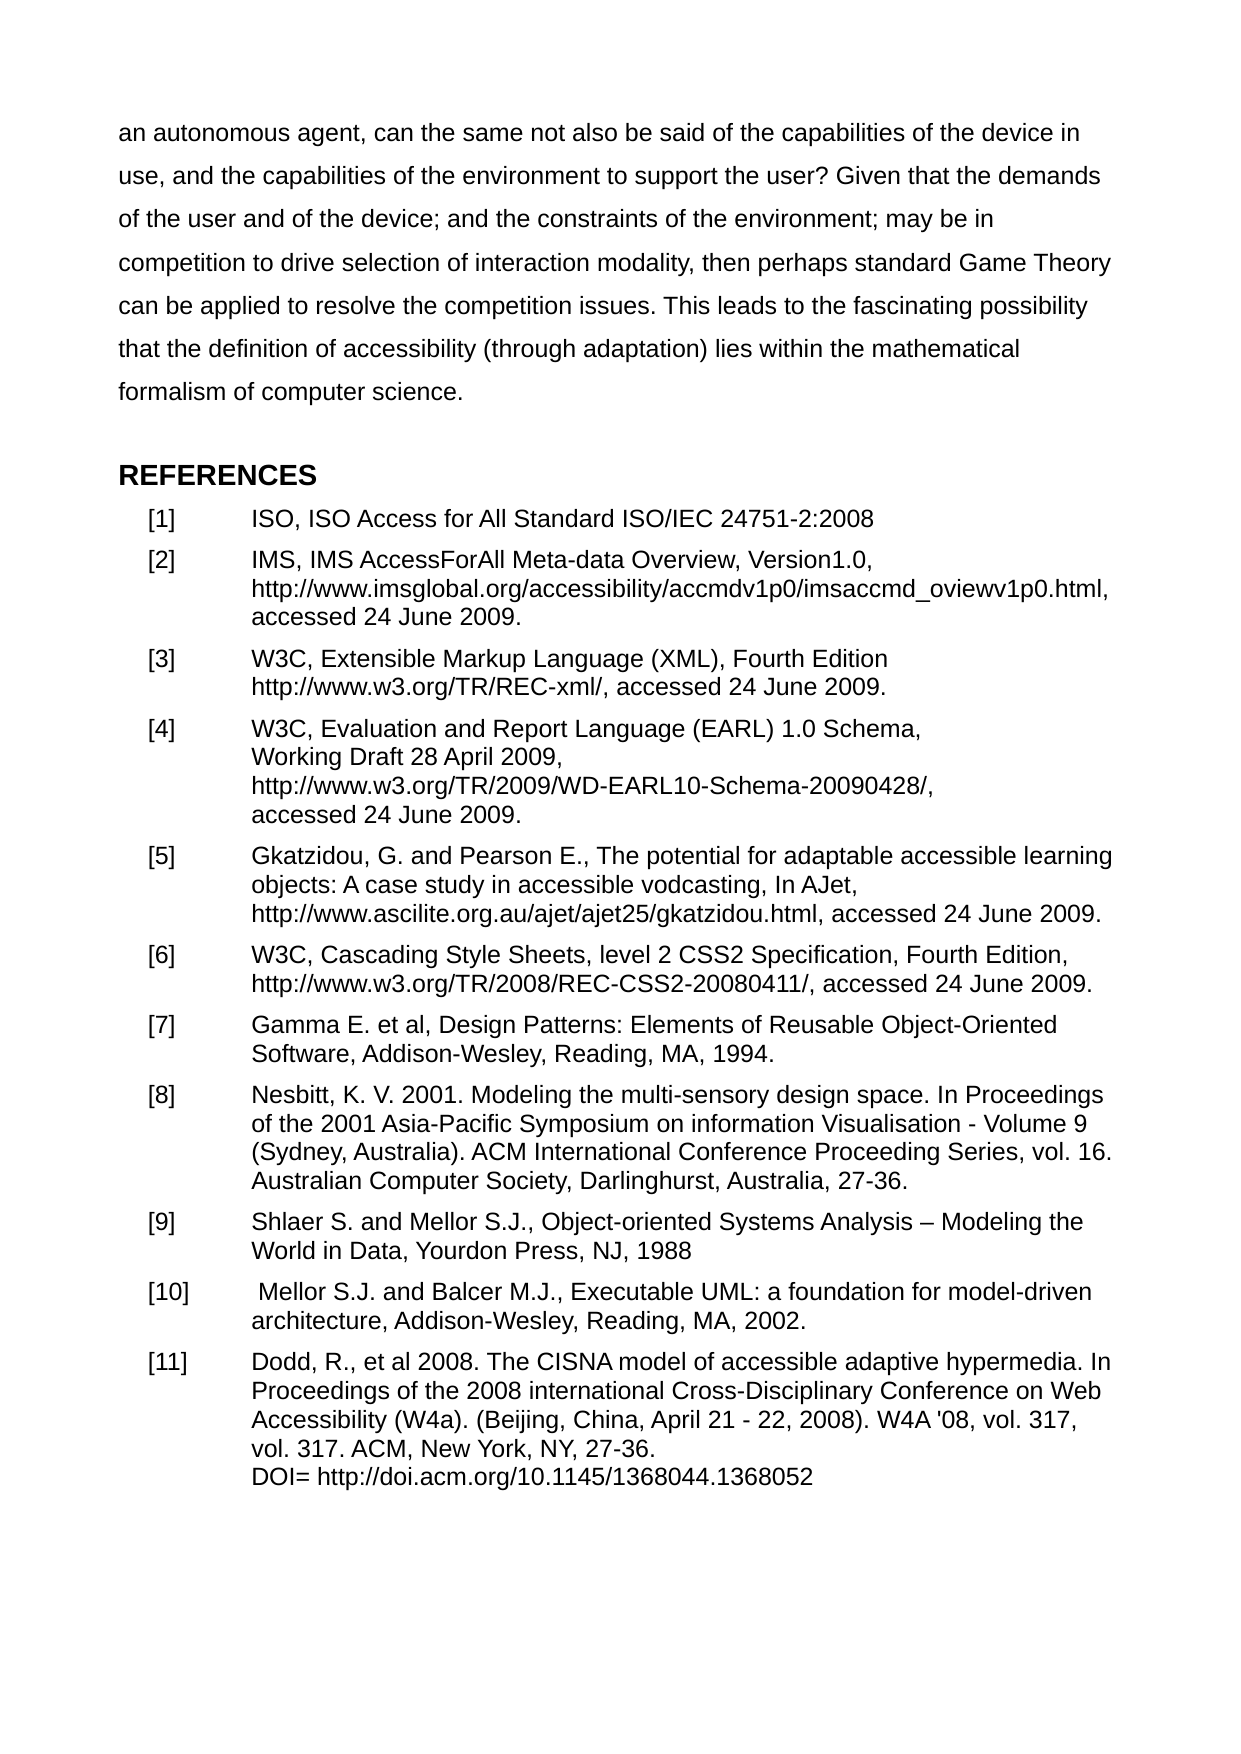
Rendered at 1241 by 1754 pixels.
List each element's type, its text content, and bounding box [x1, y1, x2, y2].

text [8] Nesbitt, K. V. 2001. Modeling the multi-sensory design space. In Proceedings of the 2001 Asia-Pacific Symposium on information Visualisation - Volume 9 (Sydney, Australia). ACM International Conference Proceeding Series, vol. 16. Australian Computer Society, Darlinghurst, Australia, 27-36. [148, 1080, 1122, 1195]
text [5] Gkatzidou, G. and Pearson E., The potential for adaptable accessible learning objects: A case study in accessible vodcasting, In AJet, http://www.ascilite.org.au/ajet/ajet25/gkatzidou.html, accessed 24 June 2009. [148, 841, 1122, 927]
text [9] Shlaer S. and Mellor S.J., Object-oriented Systems Analysis – Modeling the World in Data, Yourdon Press, NJ, 1988 [148, 1207, 1122, 1265]
text an autonomous agent, can the same not also be said of the capabilities of the device in use, and the capabilities of the environment to support the user? Given that the demands of the user and of the device; and the constraints of the environment; may be in competition to drive selection of interaction modality, then perhaps standard Game Theory can be applied to resolve the competition issues. This leads to the fascinating possibility that the definition of accessibility (through adaptation) lies within the mathematical formalism of computer science. [118, 118, 1122, 406]
text [4] W3C, Evaluation and Report Language (EARL) 1.0 Schema, Working Draft 28 April 2009, http://www.w3.org/TR/2009/WD-EARL10-Schema-20090428/, accessed 24 June 2009. [148, 713, 1122, 828]
text [2] IMS, IMS AccessForAll Meta-data Overview, Version1.0, http://www.imsglobal.org/accessibility/accmdv1p0/imsaccmd_oviewv1p0.html, accessed 24 June 2009. [148, 545, 1122, 631]
text [10] Mellor S.J. and Balcer M.J., Executable UML: a foundation for model-driven architecture, Addison-Wesley, Reading, MA, 2002. [148, 1277, 1122, 1335]
text [6] W3C, Cascading Style Sheets, level 2 CSS2 Specification, Fourth Edition, http://www.w3.org/TR/2008/REC-CSS2-20080411/, accessed 24 June 2009. [148, 940, 1122, 997]
text [1] ISO, ISO Access for All Standard ISO/IEC 24751-2:2008 [148, 503, 1122, 532]
text [11] Dodd, R., et al 2008. The CISNA model of accessible adaptive hypermedia. In Proceedings of the 2008 international Cross-Disciplinary Conference on Web Accessibility (W4a). (Beijing, China, April 21 - 22, 2008). W4A '08, vol. 317, vol. 317. ACM, New York, NY, 27-36. DOI= http://doi.acm.org/10.1145/1368044.1368052 [148, 1347, 1122, 1491]
subtitle REFERENCES [118, 457, 1122, 491]
text [7] Gamma E. et al, Design Patterns: Elements of Reusable Object-Oriented Software, Addison-Wesley, Reading, MA, 1994. [148, 1010, 1122, 1067]
text [3] W3C, Extensible Markup Language (XML), Fourth Edition http://www.w3.org/TR/REC-xml/, accessed 24 June 2009. [148, 643, 1122, 701]
